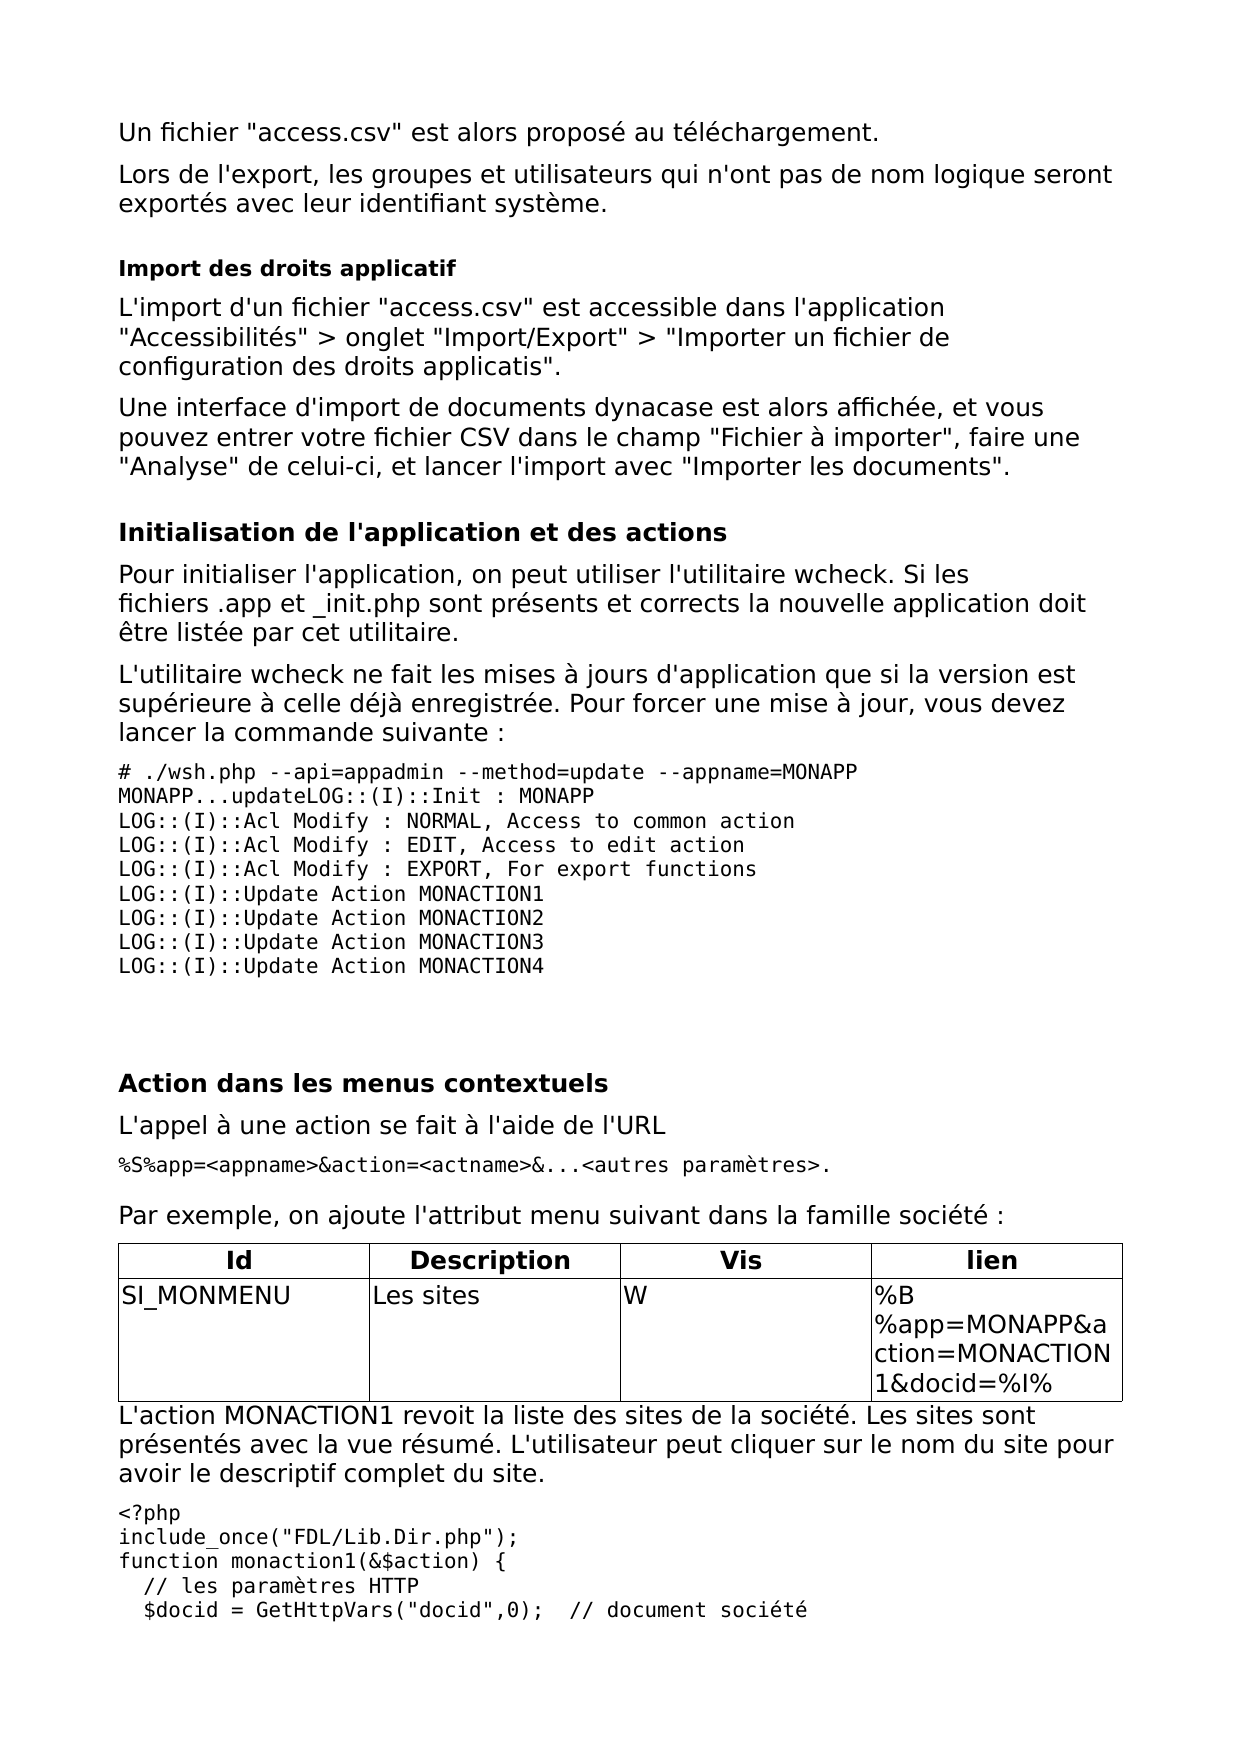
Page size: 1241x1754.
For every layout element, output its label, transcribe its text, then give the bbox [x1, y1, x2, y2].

text # ./wsh.php --api=appadmin --method=update --appname=MONAPP MONAPP...updateLOG::(I)::Init : MONAPP LOG::(I)::Acl Modify : NORMAL, Access to common action LOG::(I)::Acl Modify : EDIT, Access to edit action LOG::(I)::Acl Modify : EXPORT, For export functions LOG::(I)::Update Action MONACTION1 LOG::(I)::Update Action MONACTION2 LOG::(I)::Update Action MONACTION3 LOG::(I)::Update Action MONACTION4 [118, 760, 1122, 1003]
table_cell Les sites [370, 1279, 620, 1401]
table_cell SI_MONMENU [119, 1279, 369, 1401]
text L'utilitaire wcheck ne fait les mises à jours d'application que si la version est supérieure à celle déjà enregistrée. Pour forcer une mise à jour, vous devez lancer la commande suivante : [118, 660, 1122, 748]
text <?php include_once("FDL/Lib.Dir.php"); function monaction1(&$action) { // les paramètres HTTP $docid = GetHttpVars("docid",0); // document société [118, 1501, 1122, 1622]
table_header Description [370, 1244, 620, 1278]
text Un fichier "access.csv" est alors proposé au téléchargement. [118, 118, 1122, 147]
text Lors de l'export, les groupes et utilisateurs qui n'ont pas de nom logique seront exportés avec leur identifiant système. [118, 160, 1122, 218]
text Une interface d'import de documents dynacase est alors affichée, et vous pouvez entrer votre fichier CSV dans le champ "Fichier à importer", faire une "Analyse" de celui-ci, et lancer l'import avec "Importer les documents". [118, 394, 1122, 481]
table_header Id [119, 1244, 369, 1278]
table_cell %B%app=MONAPP&action=MONACTION1&docid=%I% [872, 1279, 1122, 1401]
table_cell W [621, 1279, 871, 1401]
text %S%app=<appname>&action=<actname>&...<autres paramètres>. [118, 1153, 1122, 1202]
subtitle Action dans les menus contextuels [118, 1070, 1122, 1099]
text L'appel à une action se fait à l'aide de l'URL [118, 1111, 1122, 1141]
text Pour initialiser l'application, on peut utiliser l'utilitaire wcheck. Si les fichiers .app et _init.php sont présents et corrects la nouvelle application doit être listée par cet utilitaire. [118, 560, 1122, 648]
table_header lien [872, 1244, 1122, 1278]
subtitle Import des droits applicatif [118, 256, 1122, 281]
subtitle Initialisation de l'application et des actions [118, 519, 1122, 548]
table_header Vis [621, 1244, 871, 1278]
text Par exemple, on ajoute l'attribut menu suivant dans la famille société : [118, 1202, 1122, 1231]
text L'action MONACTION1 revoit la liste des sites de la société. Les sites sont présentés avec la vue résumé. L'utilisateur peut cliquer sur le nom du site pour avoir le descriptif complet du site. [118, 1402, 1122, 1488]
text L'import d'un fichier "access.csv" est accessible dans l'application "Accessibilités" > onglet "Import/Export" > "Importer un fichier de configuration des droits applicatis". [118, 294, 1122, 381]
